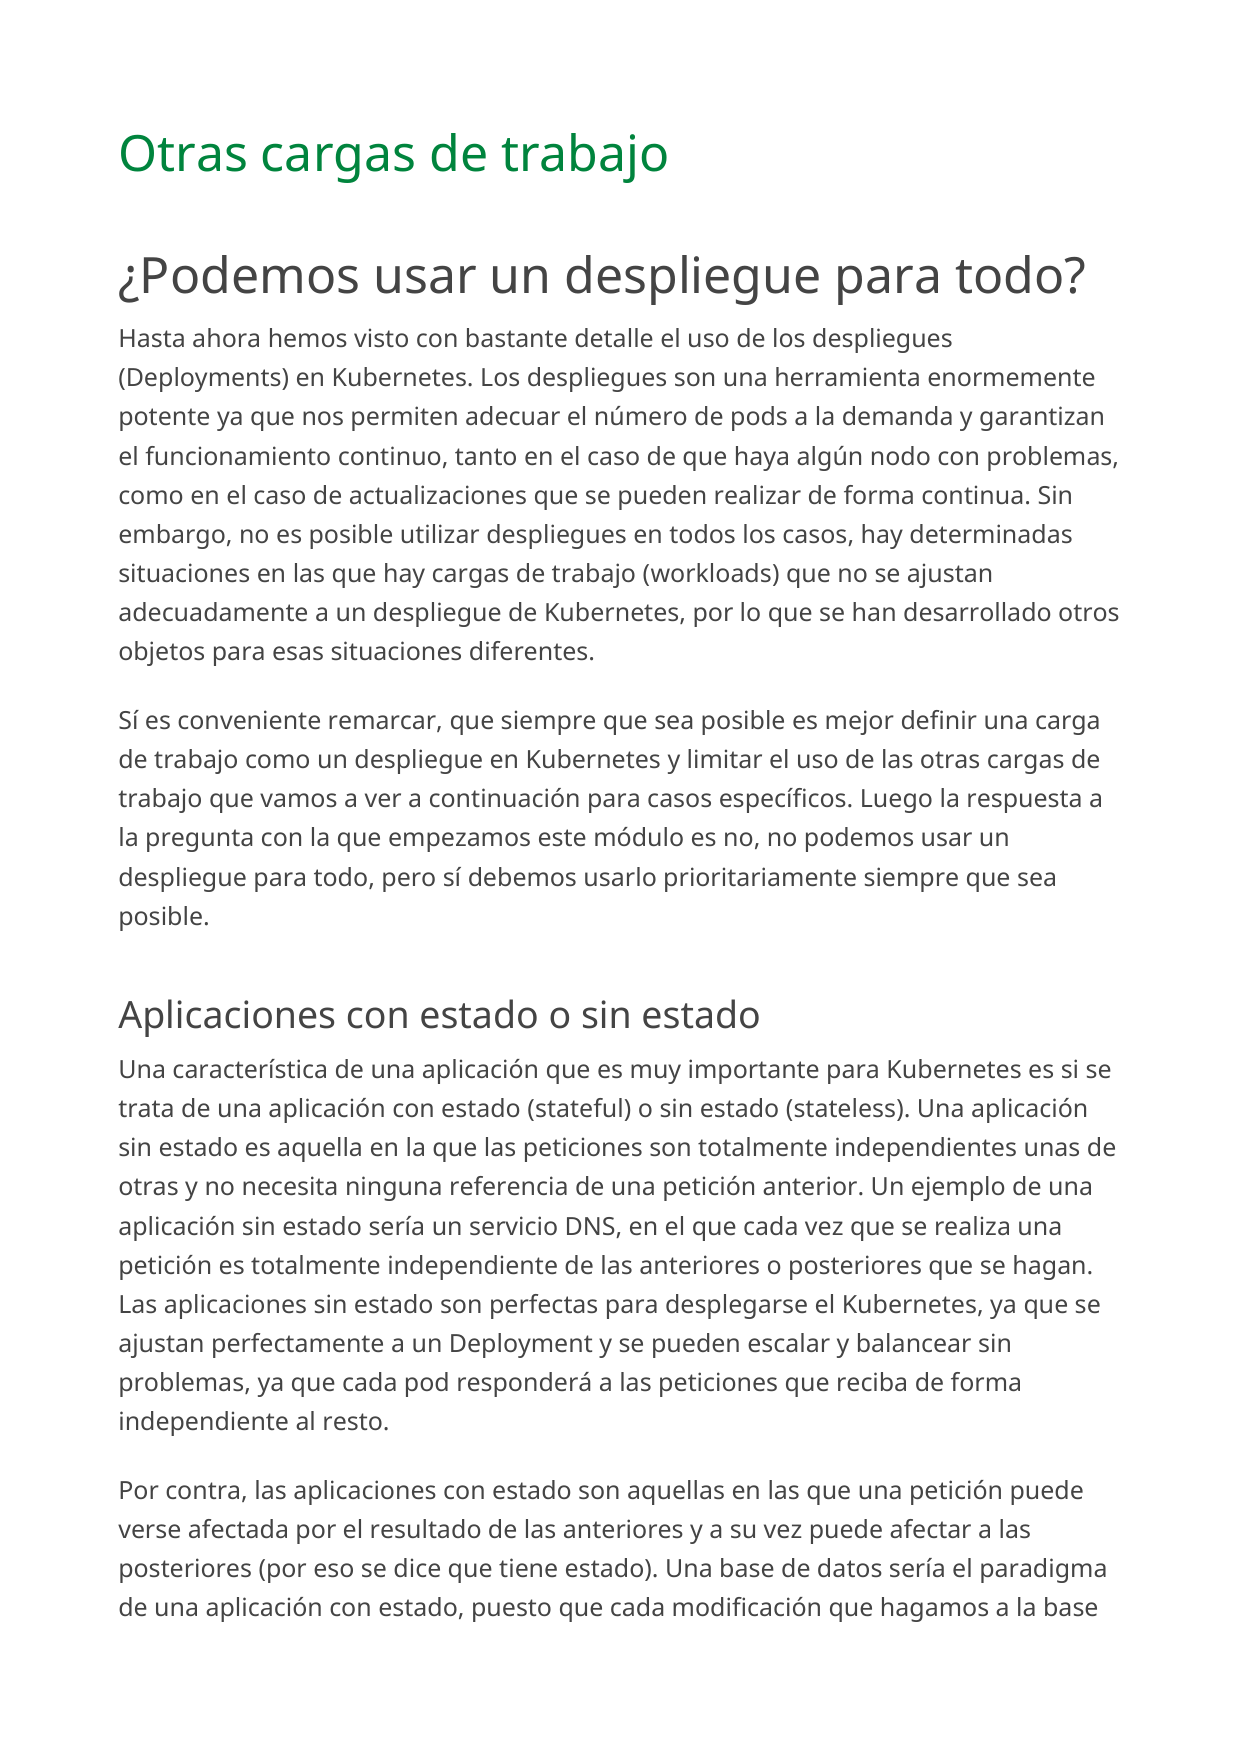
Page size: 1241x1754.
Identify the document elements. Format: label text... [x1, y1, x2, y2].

text Una característica de una aplicación que es muy importante para Kubernetes es si se trata de una aplicación con estado (stateful) o sin estado (stateless). Una aplicación sin estado es aquella en la que las peticiones son totalmente independientes unas de otras y no necesita ninguna referencia de una petición anterior. Un ejemplo de una aplicación sin estado sería un servicio DNS, en el que cada vez que se realiza una petición es totalmente independiente de las anteriores o posteriores que se hagan. Las aplicaciones sin estado son perfectas para desplegarse el Kubernetes, ya que se ajustan perfectamente a un Deployment y se pueden escalar y balancear sin problemas, ya que cada pod responderá a las peticiones que reciba de forma independiente al resto. [118, 1051, 1122, 1438]
subtitle Aplicaciones con estado o sin estado [118, 988, 1122, 1039]
text Hasta ahora hemos visto con bastante detalle el uso de los despliegues (Deployments) en Kubernetes. Los despliegues son una herramienta enormemente potente ya que nos permiten adecuar el número de pods a la demanda y garantizan el funcionamiento continuo, tanto en el caso de que haya algún nodo con problemas, como en el caso de actualizaciones que se pueden realizar de forma continua. Sin embargo, no es posible utilizar despliegues en todos los casos, hay determinadas situaciones en las que hay cargas de trabajo (workloads) que no se ajustan adecuadamente a un despliegue de Kubernetes, por lo que se han desarrollado otros objetos para esas situaciones diferentes. [118, 321, 1122, 668]
text Por contra, las aplicaciones con estado son aquellas en las que una petición puede verse afectada por el resultado de las anteriores y a su vez puede afectar a las posteriores (por eso se dice que tiene estado). Una base de datos sería el paradigma de una aplicación con estado, puesto que cada modificación que hagamos a la base [118, 1473, 1122, 1624]
subtitle Otras cargas de trabajo [118, 118, 1075, 186]
subtitle ¿Podemos usar un despliegue para todo? [118, 240, 1122, 308]
text Sí es conveniente remarcar, que siempre que sea posible es mejor definir una carga de trabajo como un despliegue en Kubernetes y limitar el uso de las otras cargas de trabajo que vamos a ver a continuación para casos específicos. Luego la respuesta a la pregunta con la que empezamos este módulo es no, no podemos usar un despliegue para todo, pero sí debemos usarlo prioritariamente siempre que sea posible. [118, 703, 1122, 932]
